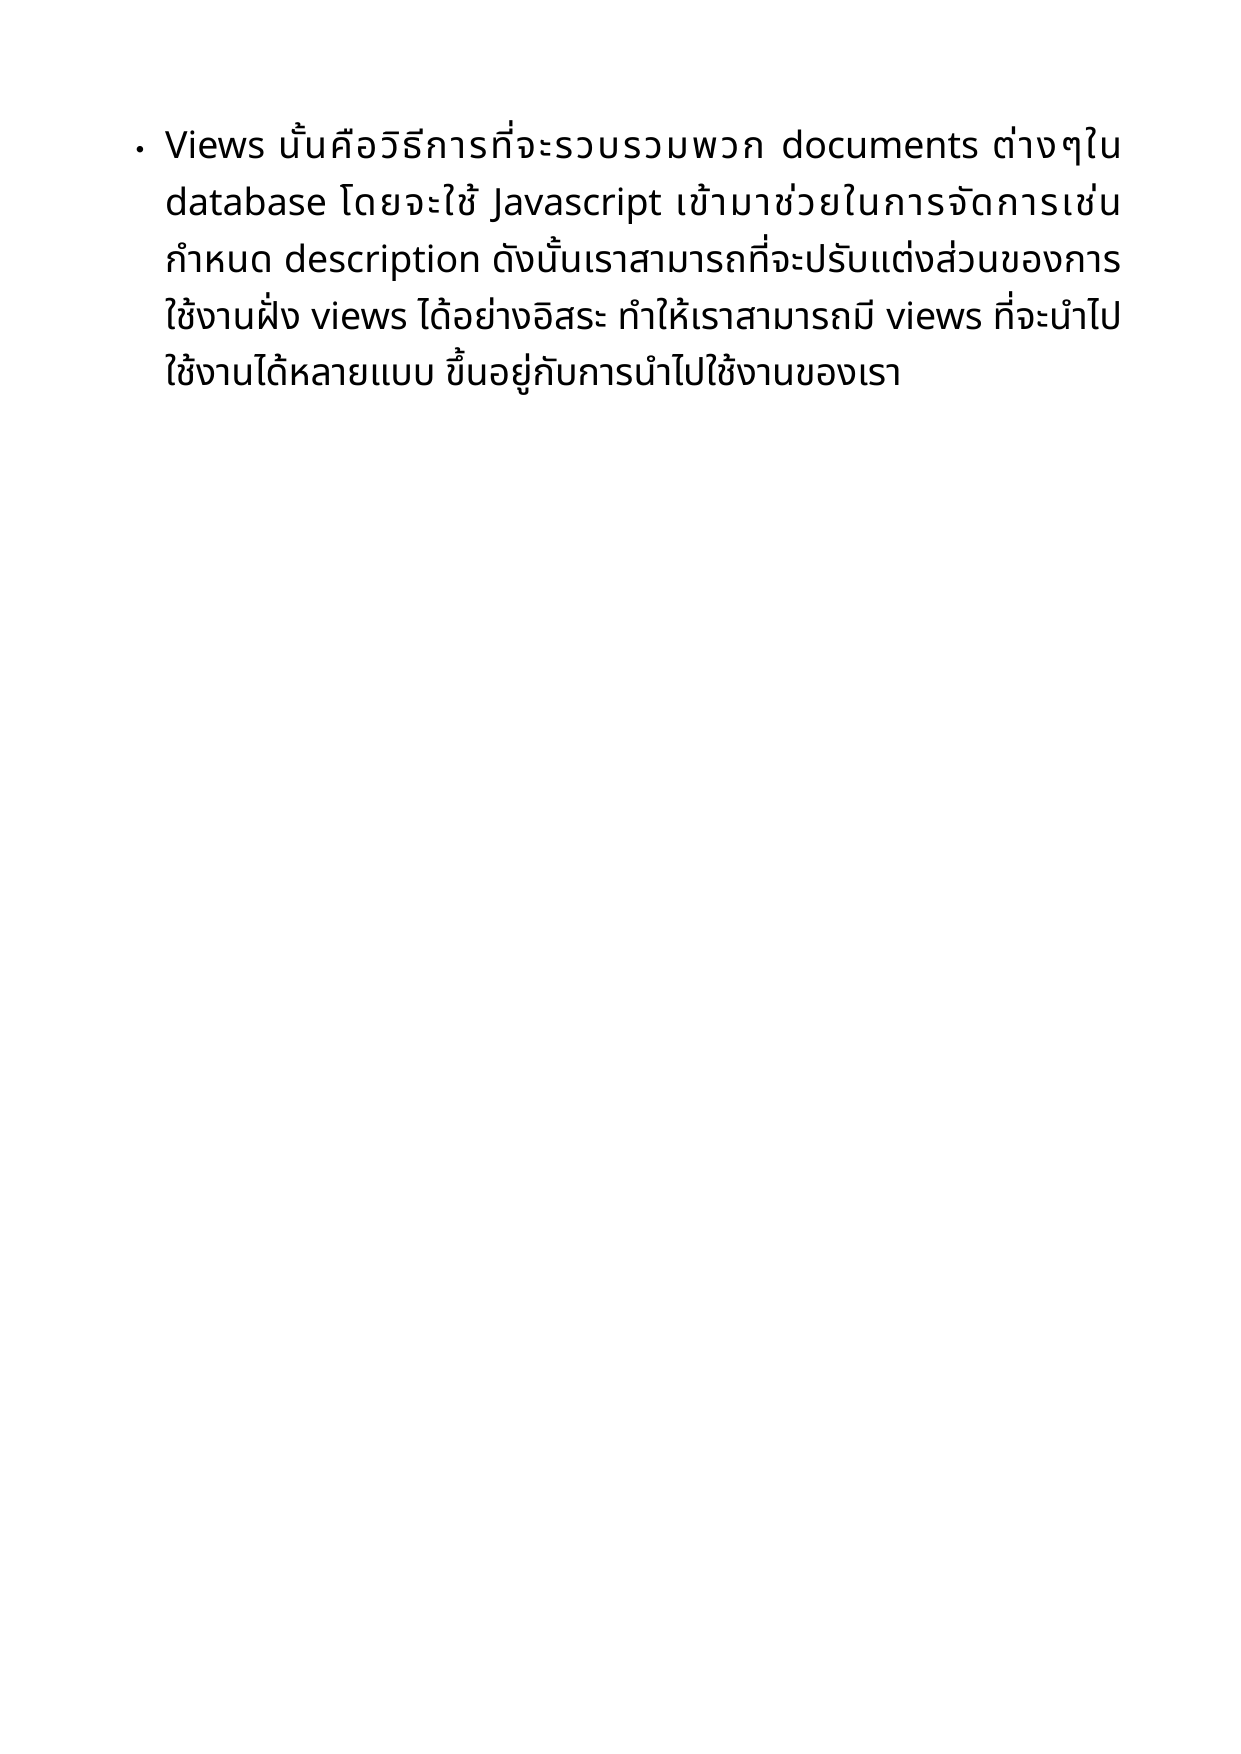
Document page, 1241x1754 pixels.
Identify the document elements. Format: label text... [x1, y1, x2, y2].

list Views นั้นคือวิธีการที่จะรวบรวมพวก documents ต่างๆใน database โดยจะใช้ Javascript เข้ามาช่วยในการจัดการเช่นกำหนด description ดังนั้นเราสามารถที่จะปรับแต่งส่วนของการใช้งานฝั่ง views ได้อย่างอิสระ ทำให้เราสามารถมี views ที่จะนำไปใช้งานได้หลายแบบ ขึ้นอยู่กับการนำไปใช้งานของเรา [165, 118, 1122, 403]
